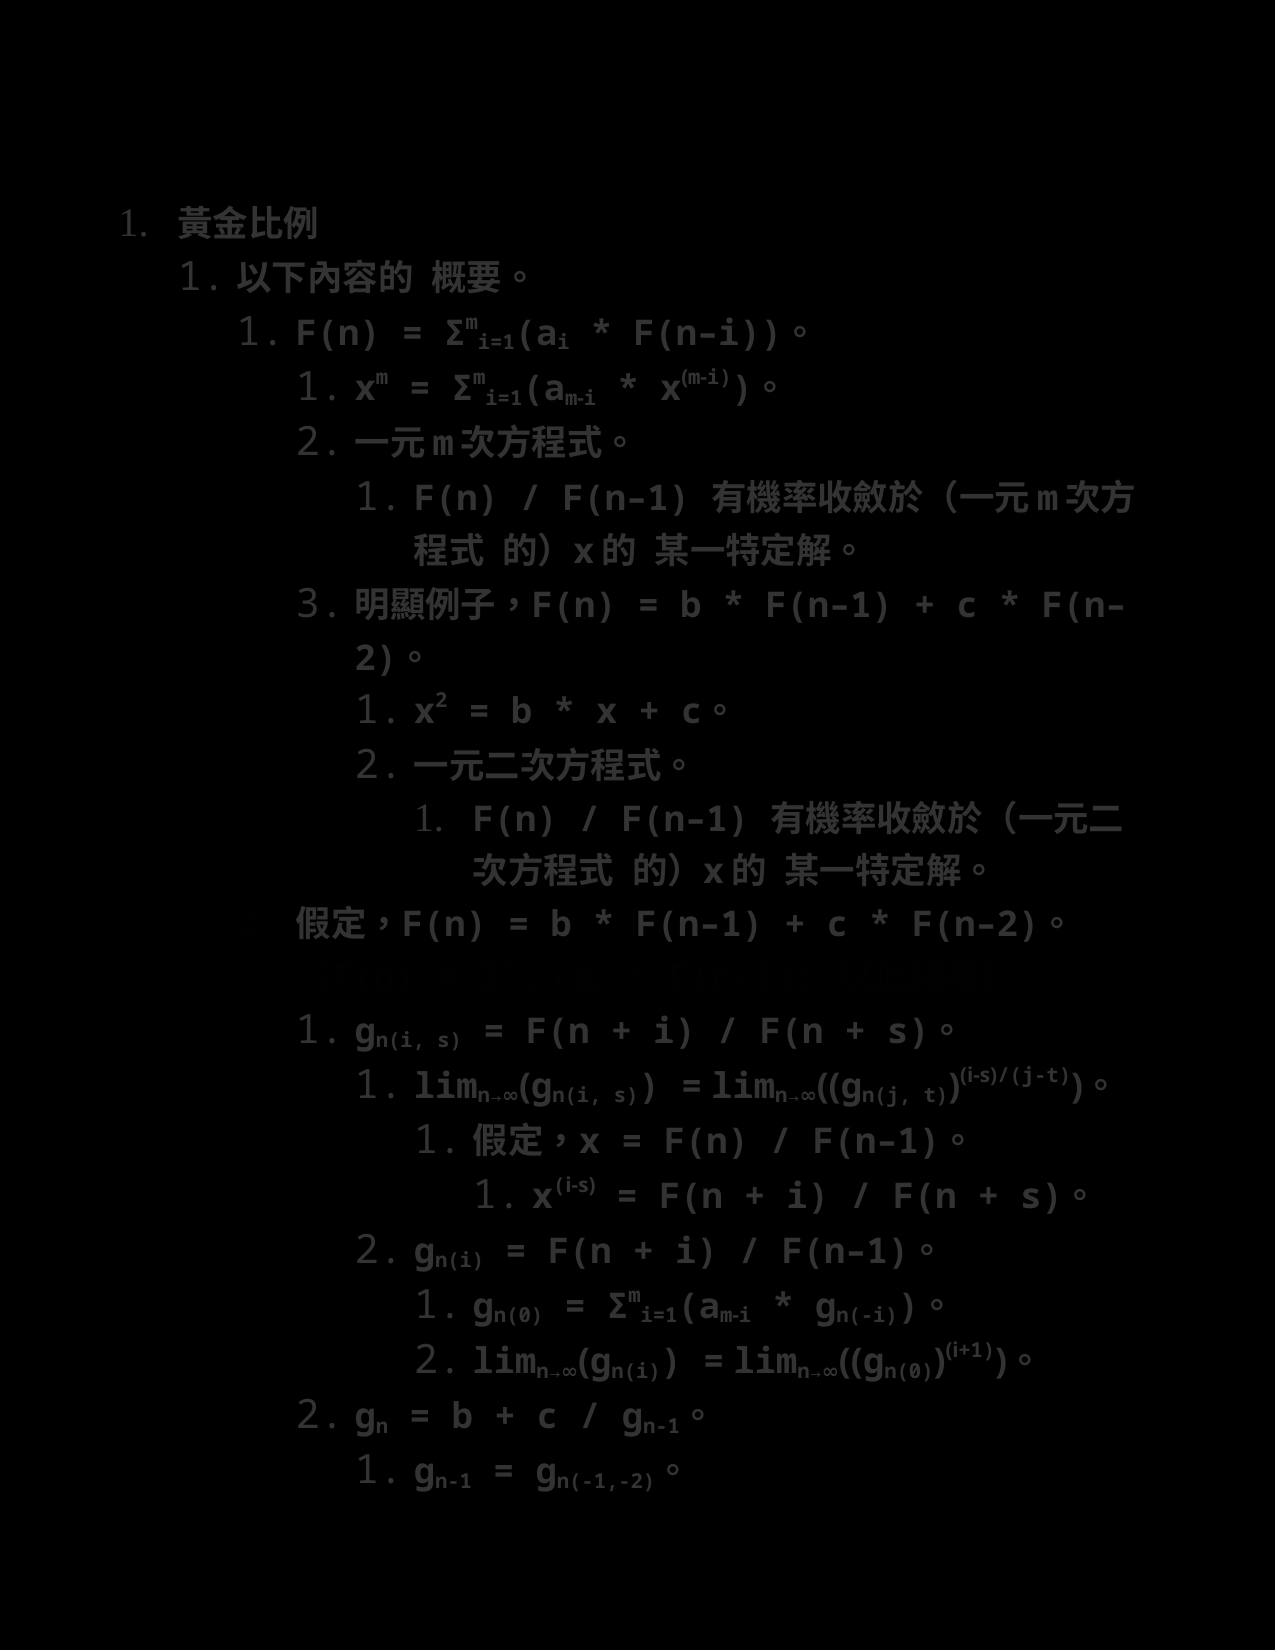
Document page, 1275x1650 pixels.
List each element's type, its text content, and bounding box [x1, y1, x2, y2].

list limn→∞(gn(i, s)) = limn→∞((gn(j, t))(i-s)/(j-t))。 [354, 1055, 1157, 1110]
list gn-1 = gn(-1,-2)。 [354, 1441, 1157, 1496]
list x2 = b * x + c。 [354, 680, 1157, 736]
list 黃金比例 [118, 196, 1157, 247]
list 明顯例子，F(n) = b * F(n–1) + c * F(n–2)。 [295, 574, 1157, 680]
list gn(0) = Σmi=1(am-i * gn(-i))。 [413, 1275, 1157, 1330]
list 假定，x = F(n) / F(n–1)。 [413, 1110, 1157, 1165]
list gn(i) = F(n + i) / F(n–1)。 [354, 1220, 1157, 1275]
list F(n) / F(n–1) 有機率收斂於（一元m次方程式 的）x的 某一特定解。 [354, 467, 1157, 574]
list gn = b + c / gn-1。 [295, 1386, 1157, 1441]
list gn(i, s) = F(n + i) / F(n + s)。 [295, 1000, 1157, 1055]
list 一元m次方程式。 [295, 412, 1157, 467]
list 一元二次方程式。 [354, 736, 1157, 791]
list 假定，F(n) = b * F(n–1) + c * F(n–2)。（F(n) = Σmi=1(ai * F(n–i)) 以此類推） [236, 893, 1157, 1000]
list xm = Σmi=1(am-i * x(m-i))。 [295, 357, 1157, 412]
list limn→∞(gn(i)) = limn→∞((gn(0))(i+1))。 [413, 1330, 1157, 1386]
list F(n) = Σmi=1(ai * F(n–i))。 [236, 302, 1157, 357]
list 以下內容的 概要。 [177, 247, 1157, 302]
list F(n) / F(n–1) 有機率收斂於（一元二次方程式 的）x的 某一特定解。 [413, 791, 1157, 893]
list x(i-s) = F(n + i) / F(n + s)。 [472, 1165, 1157, 1220]
